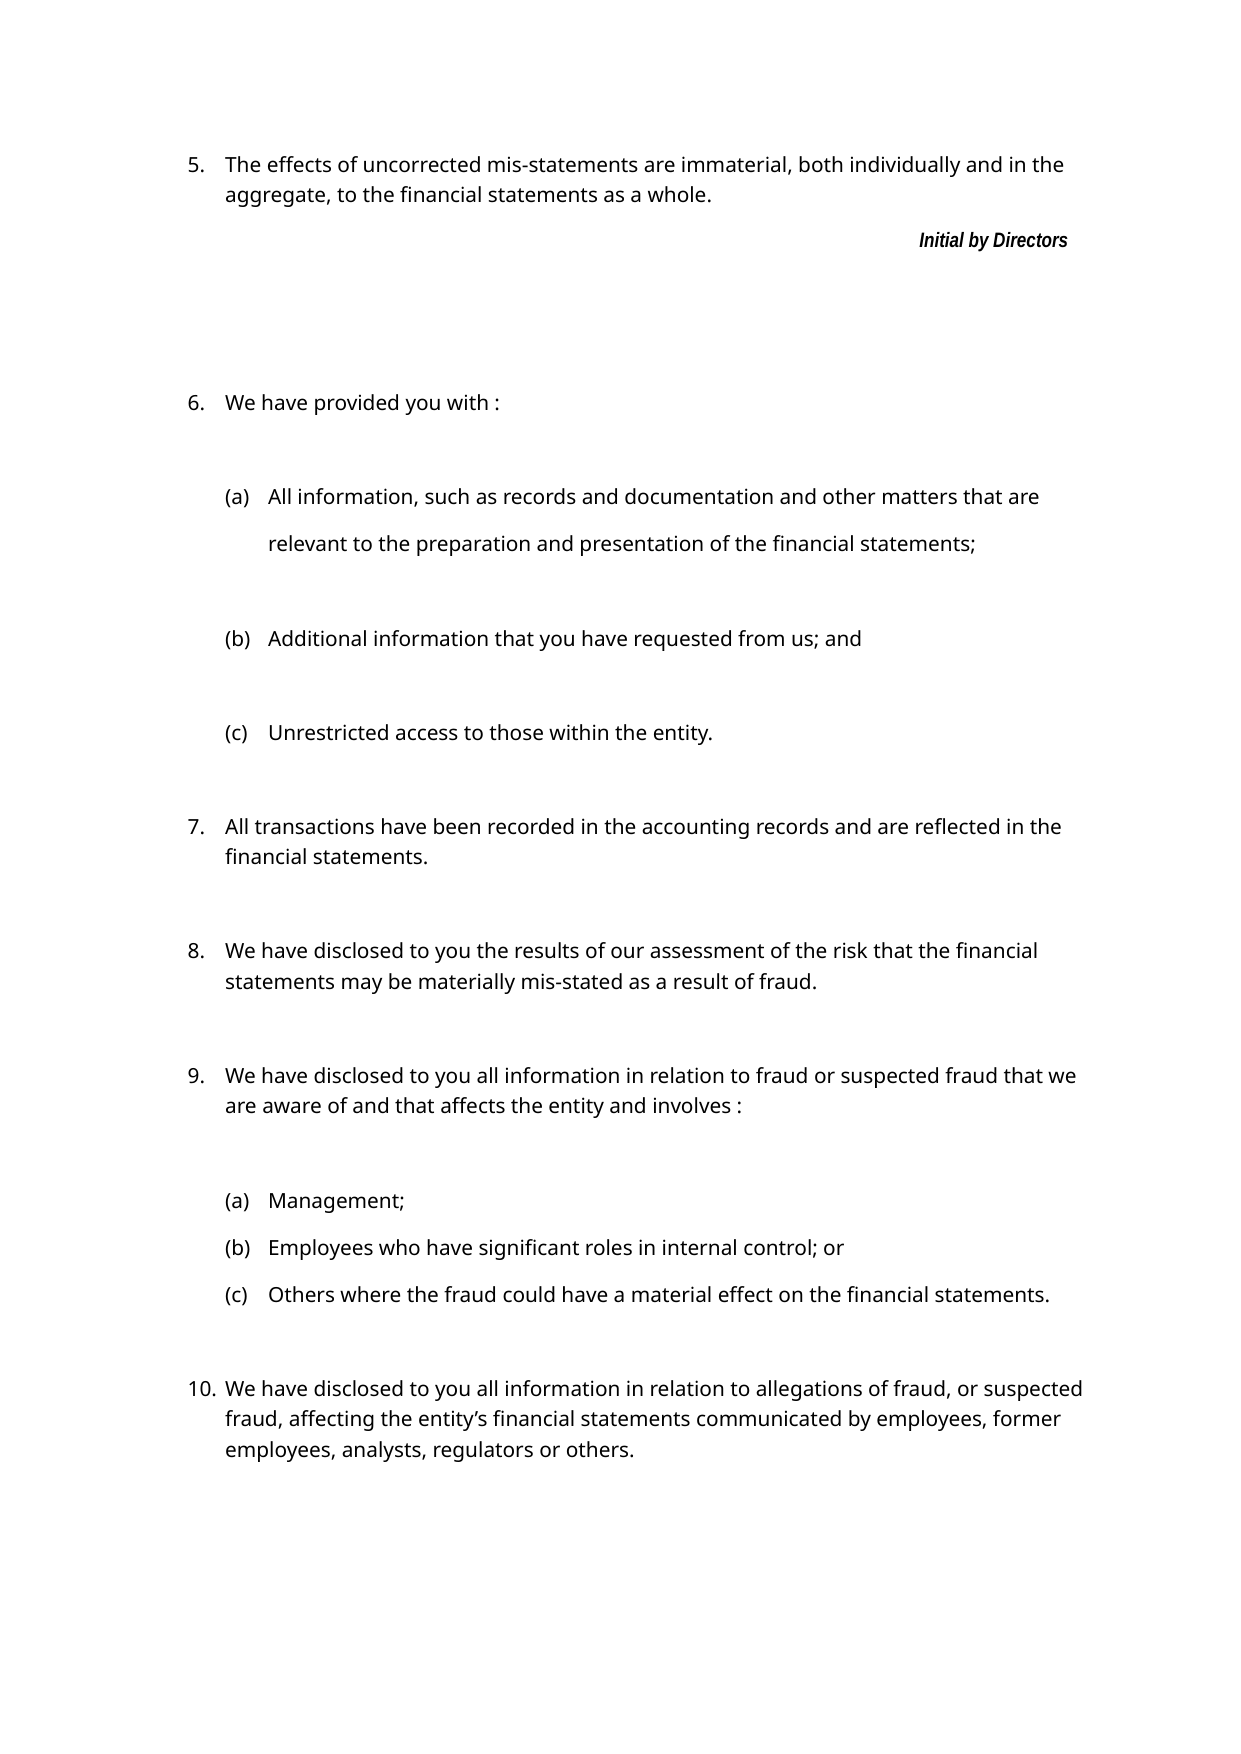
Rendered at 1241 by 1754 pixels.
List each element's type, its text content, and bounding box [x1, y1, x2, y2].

list The effects of uncorrected mis-statements are immaterial, both individually and in the aggregate, to the financial statements as a whole. [187, 150, 1090, 209]
list Unrestricted access to those within the entity. [225, 718, 1090, 746]
list All information, such as records and documentation and other matters that are [225, 482, 1090, 511]
list Others where the fraud could have a material effect on the financial statements. [225, 1280, 1090, 1308]
list We have disclosed to you all information in relation to allegations of fraud, or suspected fraud, affecting the entity’s financial statements communicated by employees, former employees, analysts, regulators or others. [187, 1374, 1090, 1463]
table_cell [888, 295, 1085, 341]
list Additional information that you have requested from us; and [225, 624, 1090, 652]
text Initial by Directors [150, 227, 1090, 251]
list Employees who have significant roles in internal control; or [225, 1233, 1090, 1261]
list All transactions have been recorded in the accounting records and are reflected in the financial statements. [187, 812, 1090, 871]
list relevant to the preparation and presentation of the financial statements; [262, 529, 1090, 558]
table_header [888, 251, 1085, 295]
list We have disclosed to you the results of our assessment of the risk that the financial statements may be materially mis-stated as a result of fraud. [187, 937, 1090, 996]
list We have provided you with : [187, 388, 1090, 417]
list We have disclosed to you all information in relation to fraud or suspected fraud that we are aware of and that affects the entity and involves : [187, 1061, 1090, 1120]
list Management; [225, 1186, 1090, 1214]
